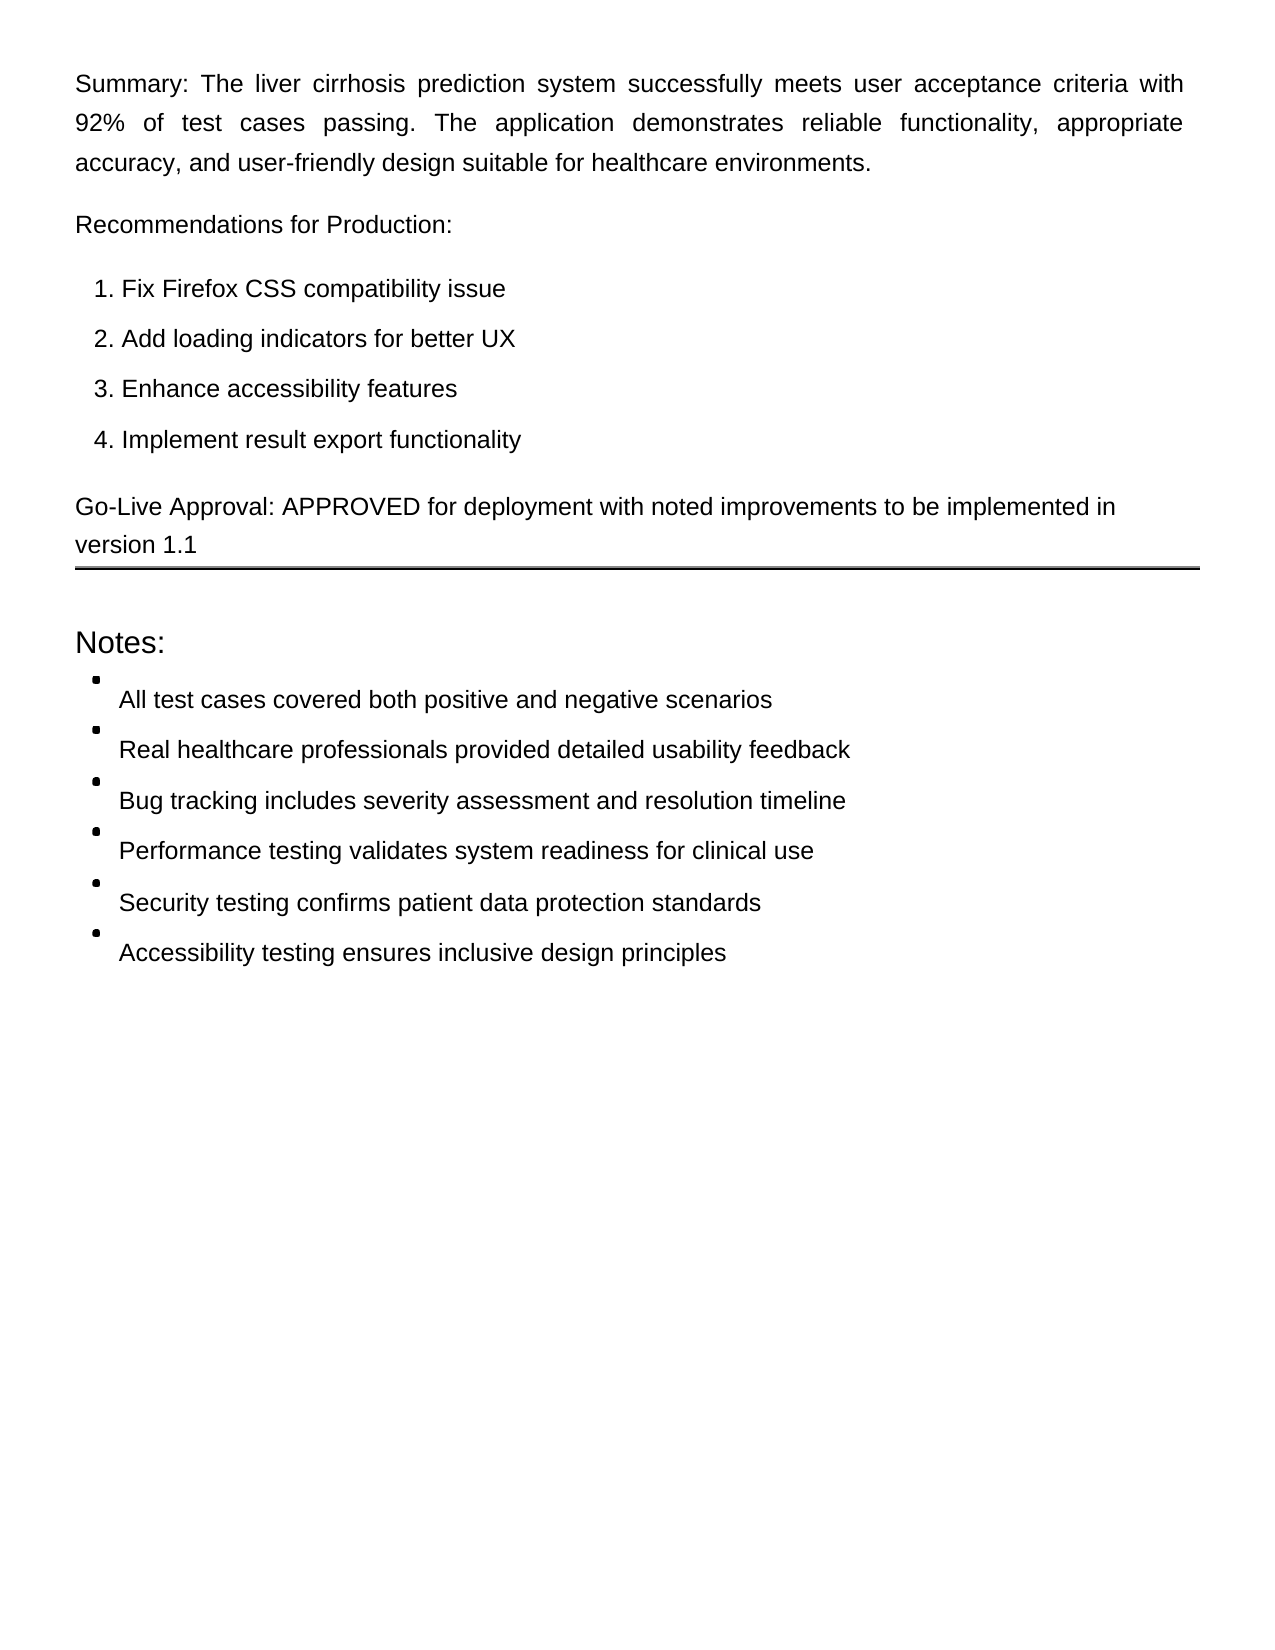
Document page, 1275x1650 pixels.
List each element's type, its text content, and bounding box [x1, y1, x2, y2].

text 3. Enhance accessibility features [94, 374, 1185, 403]
text Performance testing validates system readiness for clinical use [119, 836, 1185, 865]
text Real healthcare professionals provided detailed usability feedback [119, 735, 1185, 763]
text Notes: [75, 624, 1185, 660]
text 4. Implement result export functionality [94, 426, 1185, 454]
text Security testing confirms patient data protection standards [119, 888, 1185, 917]
text Accessibility testing ensures inclusive design principles [119, 938, 1185, 967]
picture [92, 929, 100, 937]
picture [92, 777, 100, 786]
picture [75, 566, 1200, 570]
text Recommendations for Production: [75, 210, 1185, 239]
text 1. Fix Firefox CSS compatibility issue [94, 274, 1185, 303]
text 2. Add loading indicators for better UX [94, 324, 1185, 353]
text Bug tracking includes severity assessment and resolution timeline [119, 786, 1185, 815]
picture [92, 676, 100, 684]
picture [92, 726, 100, 734]
text Go-Live Approval: APPROVED for deployment with noted improvements to be implemented in version 1.1 [75, 492, 1152, 559]
picture [92, 879, 100, 887]
text Summary: The liver cirrhosis prediction system successfully meets user acceptance criteria with 92% of test cases passing. The application demonstrates reliable functionality, appropriate accuracy, and user-friendly design suitable for healthcare environments. [75, 69, 1185, 176]
text All test cases covered both positive and negative scenarios [119, 685, 1185, 713]
picture [92, 827, 100, 836]
